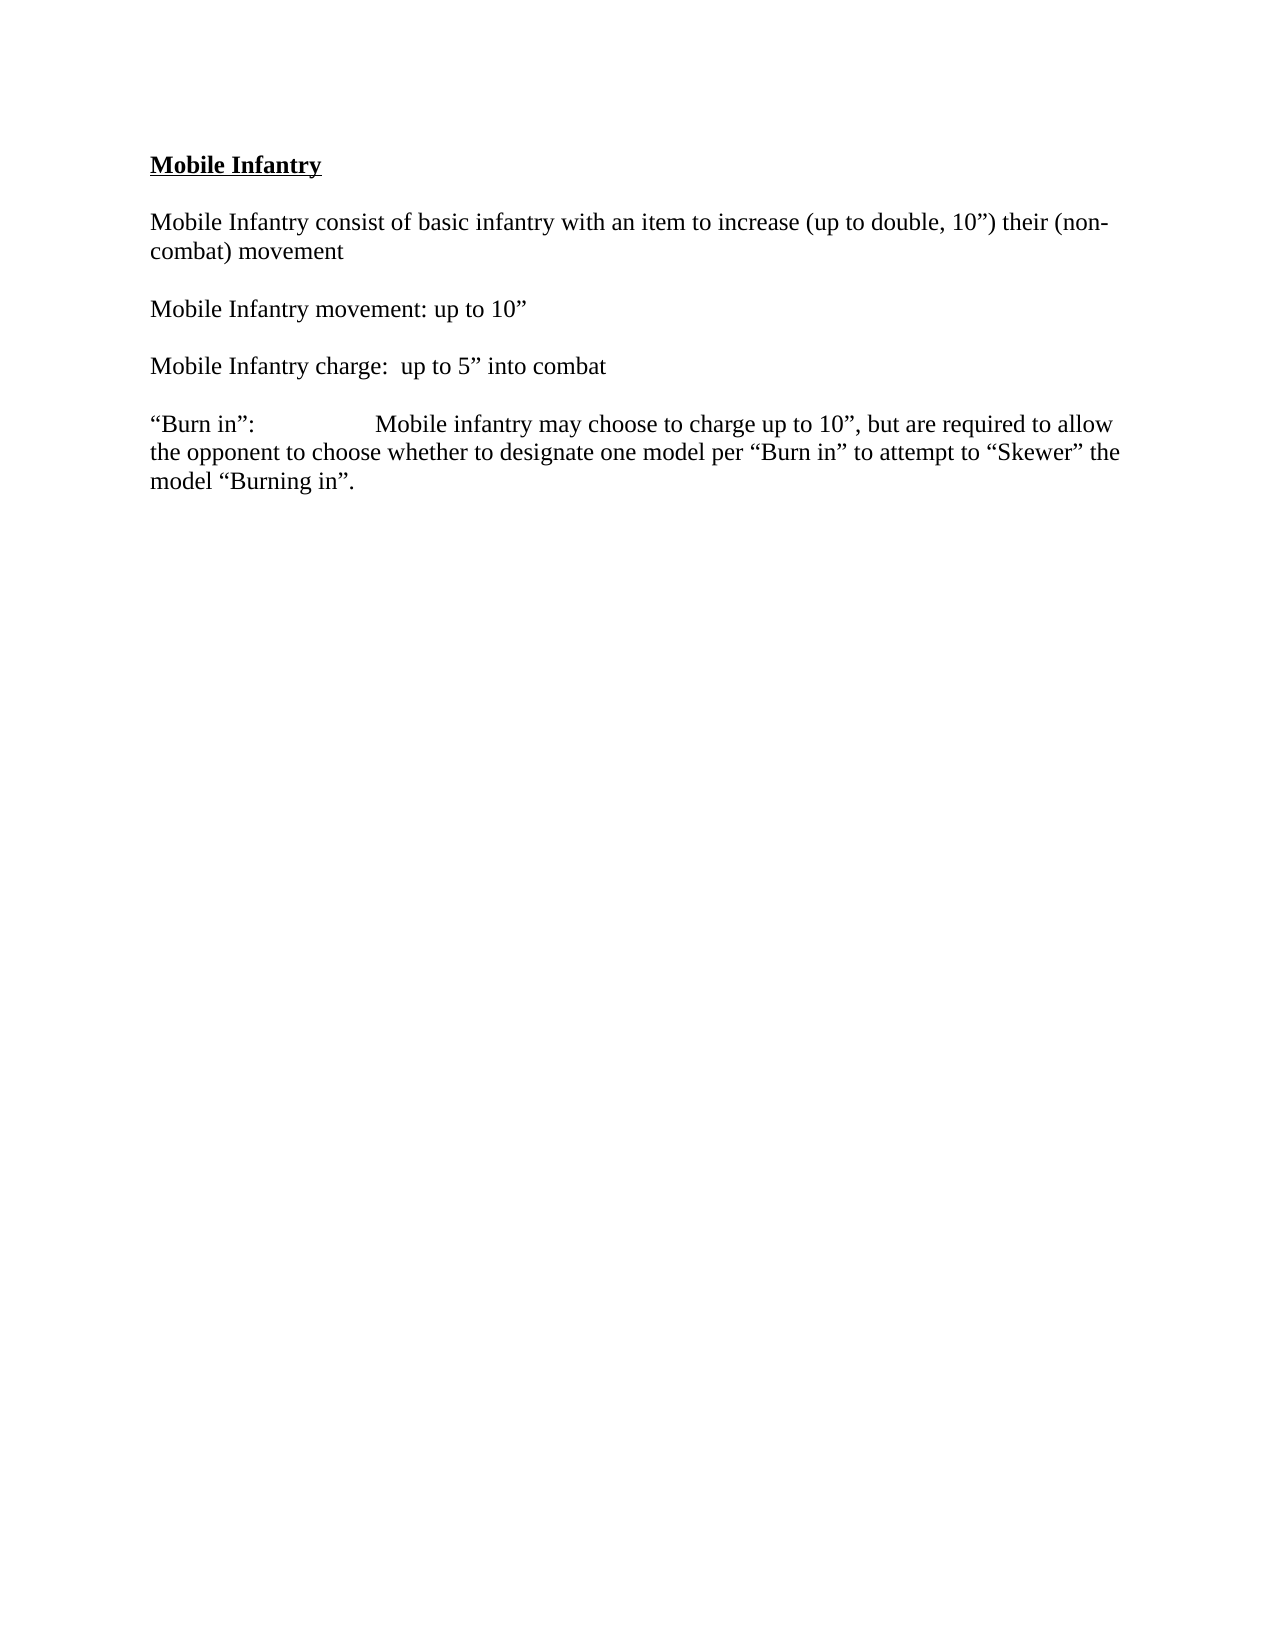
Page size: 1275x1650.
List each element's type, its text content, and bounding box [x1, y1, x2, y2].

text Mobile Infantry [150, 150, 1125, 179]
text “Burn in”: Mobile infantry may choose to charge up to 10”, but are required to allow the opponent to choose whether to designate one model per “Burn in” to attempt to “Skewer” the model “Burning in”. [150, 409, 1125, 495]
text Mobile Infantry movement: up to 10” [150, 294, 1125, 322]
text Mobile Infantry consist of basic infantry with an item to increase (up to double, 10”) their (non-combat) movement [150, 207, 1125, 265]
text Mobile Infantry charge: up to 5” into combat [150, 351, 1125, 380]
